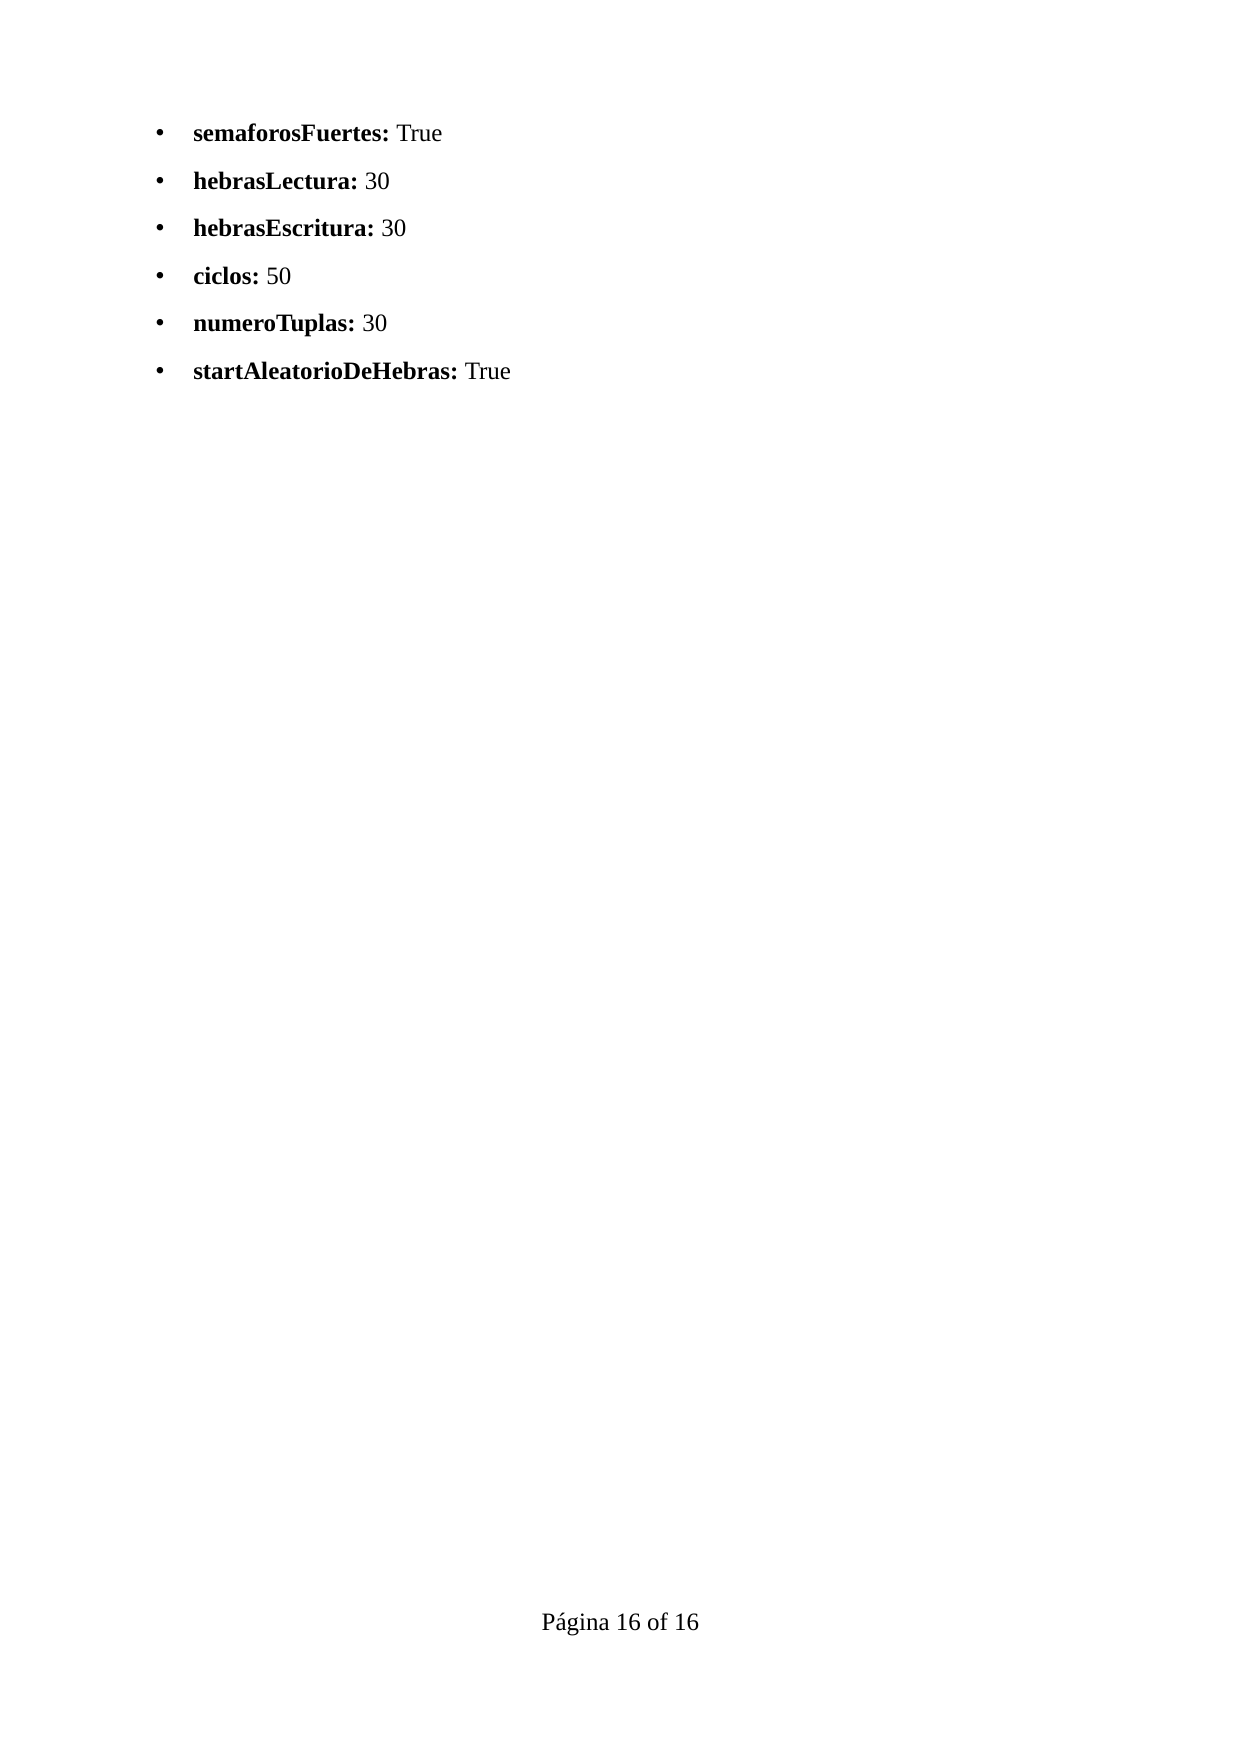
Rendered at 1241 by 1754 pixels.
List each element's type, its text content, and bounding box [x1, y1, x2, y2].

list startAleatorioDeHebras: True [156, 356, 1122, 385]
list numeroTuplas: 30 [156, 308, 1122, 337]
list hebrasEscritura: 30 [156, 213, 1122, 242]
list semaforosFuertes: True [156, 118, 1122, 147]
list hebrasLectura: 30 [156, 166, 1122, 194]
list ciclos: 50 [156, 261, 1122, 290]
